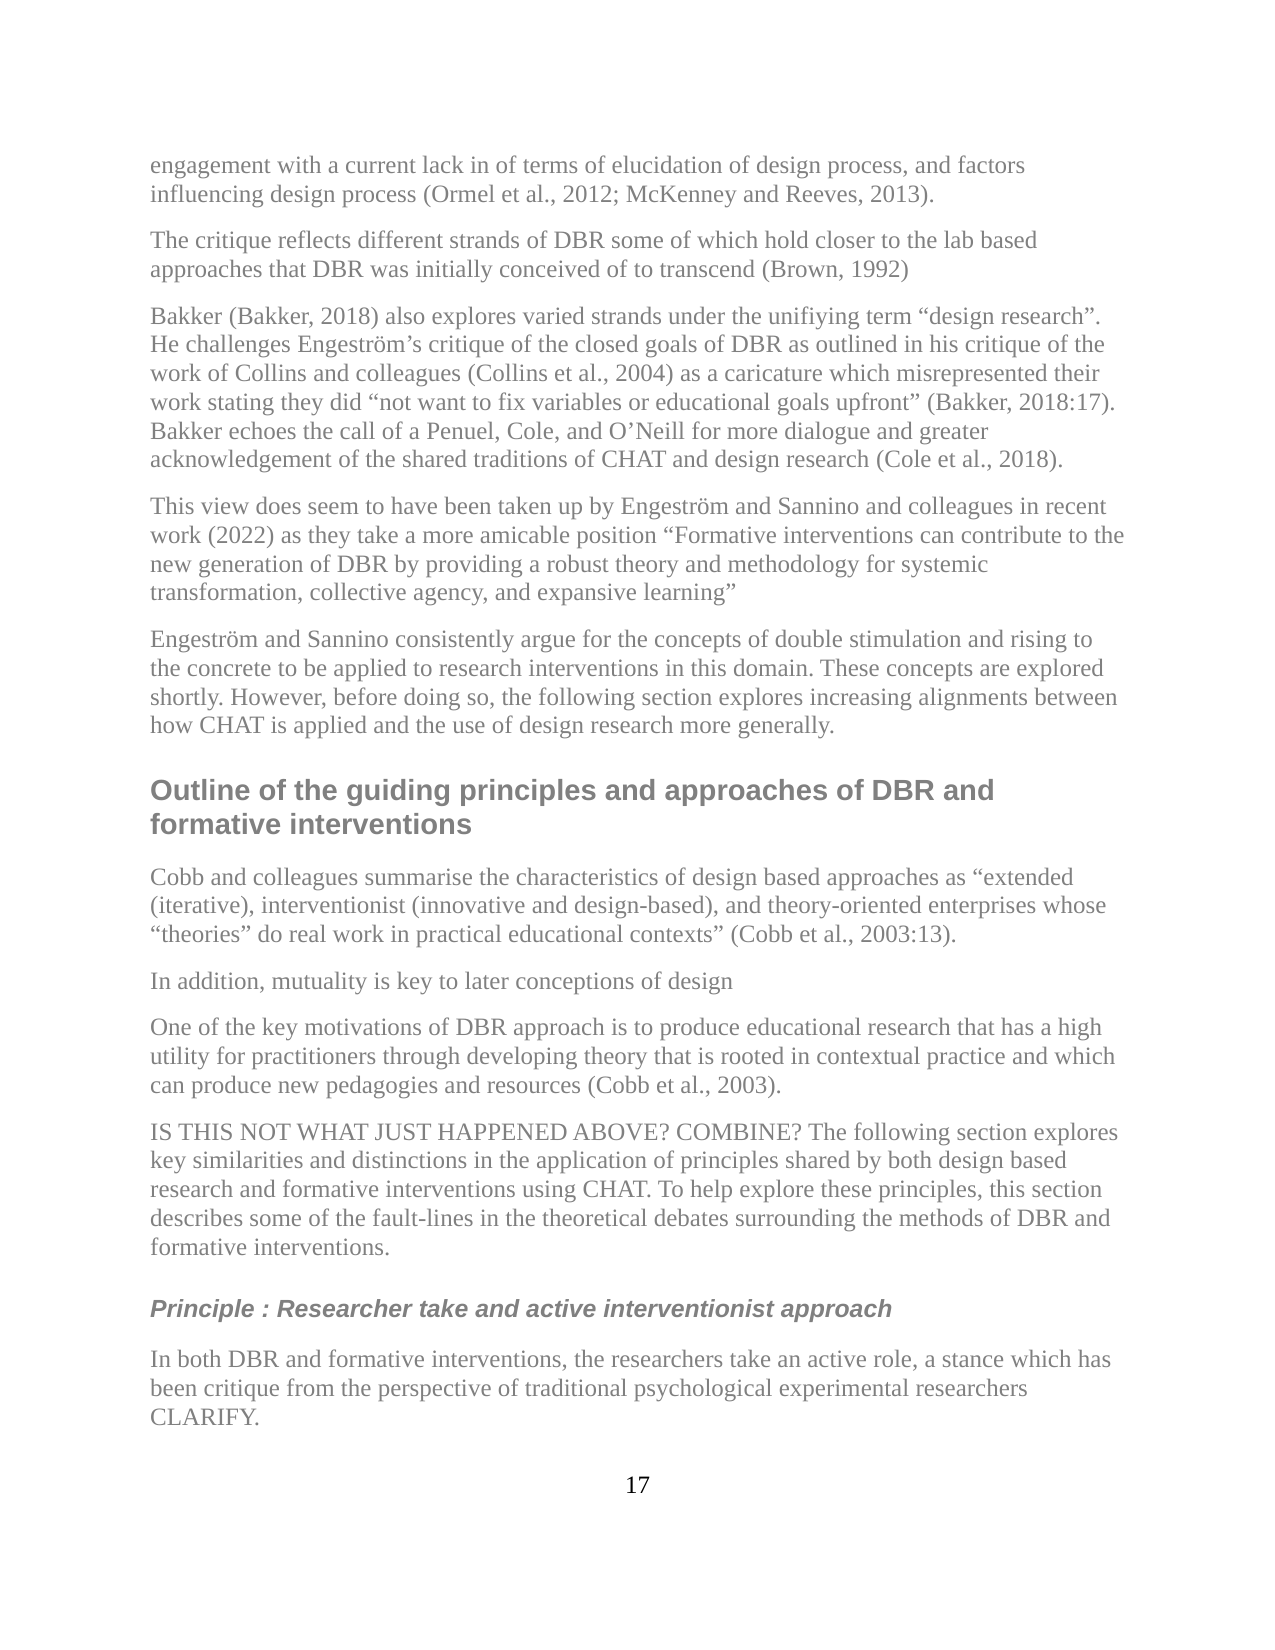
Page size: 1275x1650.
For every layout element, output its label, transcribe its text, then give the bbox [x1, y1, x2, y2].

text One of the key motivations of DBR approach is to produce educational research that has a high utility for practitioners through developing theory that is rooted in contextual practice and which can produce new pedagogies and resources (Cobb et al., 2003). [150, 1012, 1125, 1099]
text Bakker (Bakker, 2018) also explores varied strands under the unifiying term “design research”. He challenges Engeström’s critique of the closed goals of DBR as outlined in his critique of the work of Collins and colleagues (Collins et al., 2004) as a caricature which misrepresented their work stating they did “not want to fix variables or educational goals upfront” (Bakker, 2018:17). Bakker echoes the call of a Penuel, Cole, and O’Neill for more dialogue and greater acknowledgement of the shared traditions of CHAT and design research (Cole et al., 2018). [150, 301, 1125, 473]
text engagement with a current lack in of terms of elucidation of design process, and factors influencing design process (Ormel et al., 2012; McKenney and Reeves, 2013). [150, 150, 1125, 207]
text IS THIS NOT WHAT JUST HAPPENED ABOVE? COMBINE? The following section explores key similarities and distinctions in the application of principles shared by both design based research and formative interventions using CHAT. To help explore these principles, this section describes some of the fault-lines in the theoretical debates surrounding the methods of DBR and formative interventions. [150, 1117, 1125, 1260]
subtitle Principle : Researcher take and active interventionist approach [150, 1294, 1125, 1323]
text Engeström and Sannino consistently argue for the concepts of double stimulation and rising to the concrete to be applied to research interventions in this domain. These concepts are explored shortly. However, before doing so, the following section explores increasing alignments between how CHAT is applied and the use of design research more generally. [150, 624, 1125, 739]
text In both DBR and formative interventions, the researchers take an active role, a stance which has been critique from the perspective of traditional psychological experimental researchers CLARIFY. [150, 1344, 1125, 1431]
text The critique reflects different strands of DBR some of which hold closer to the lab based approaches that DBR was initially conceived of to transcend (Brown, 1992) [150, 225, 1125, 283]
text Cobb and colleagues summarise the characteristics of design based approaches as “extended (iterative), interventionist (innovative and design-based), and theory-oriented enterprises whose “theories” do real work in practical educational contexts” (Cobb et al., 2003:13). [150, 862, 1125, 948]
subtitle Outline of the guiding principles and approaches of DBR and formative interventions [150, 773, 1125, 840]
text In addition, mutuality is key to later conceptions of design [150, 966, 1125, 994]
text This view does seem to have been taken up by Engeström and Sannino and colleagues in recent work (2022) as they take a more amicable position “Formative interventions can contribute to the new generation of DBR by providing a robust theory and methodology for systemic transformation, collective agency, and expansive learning” [150, 491, 1125, 606]
